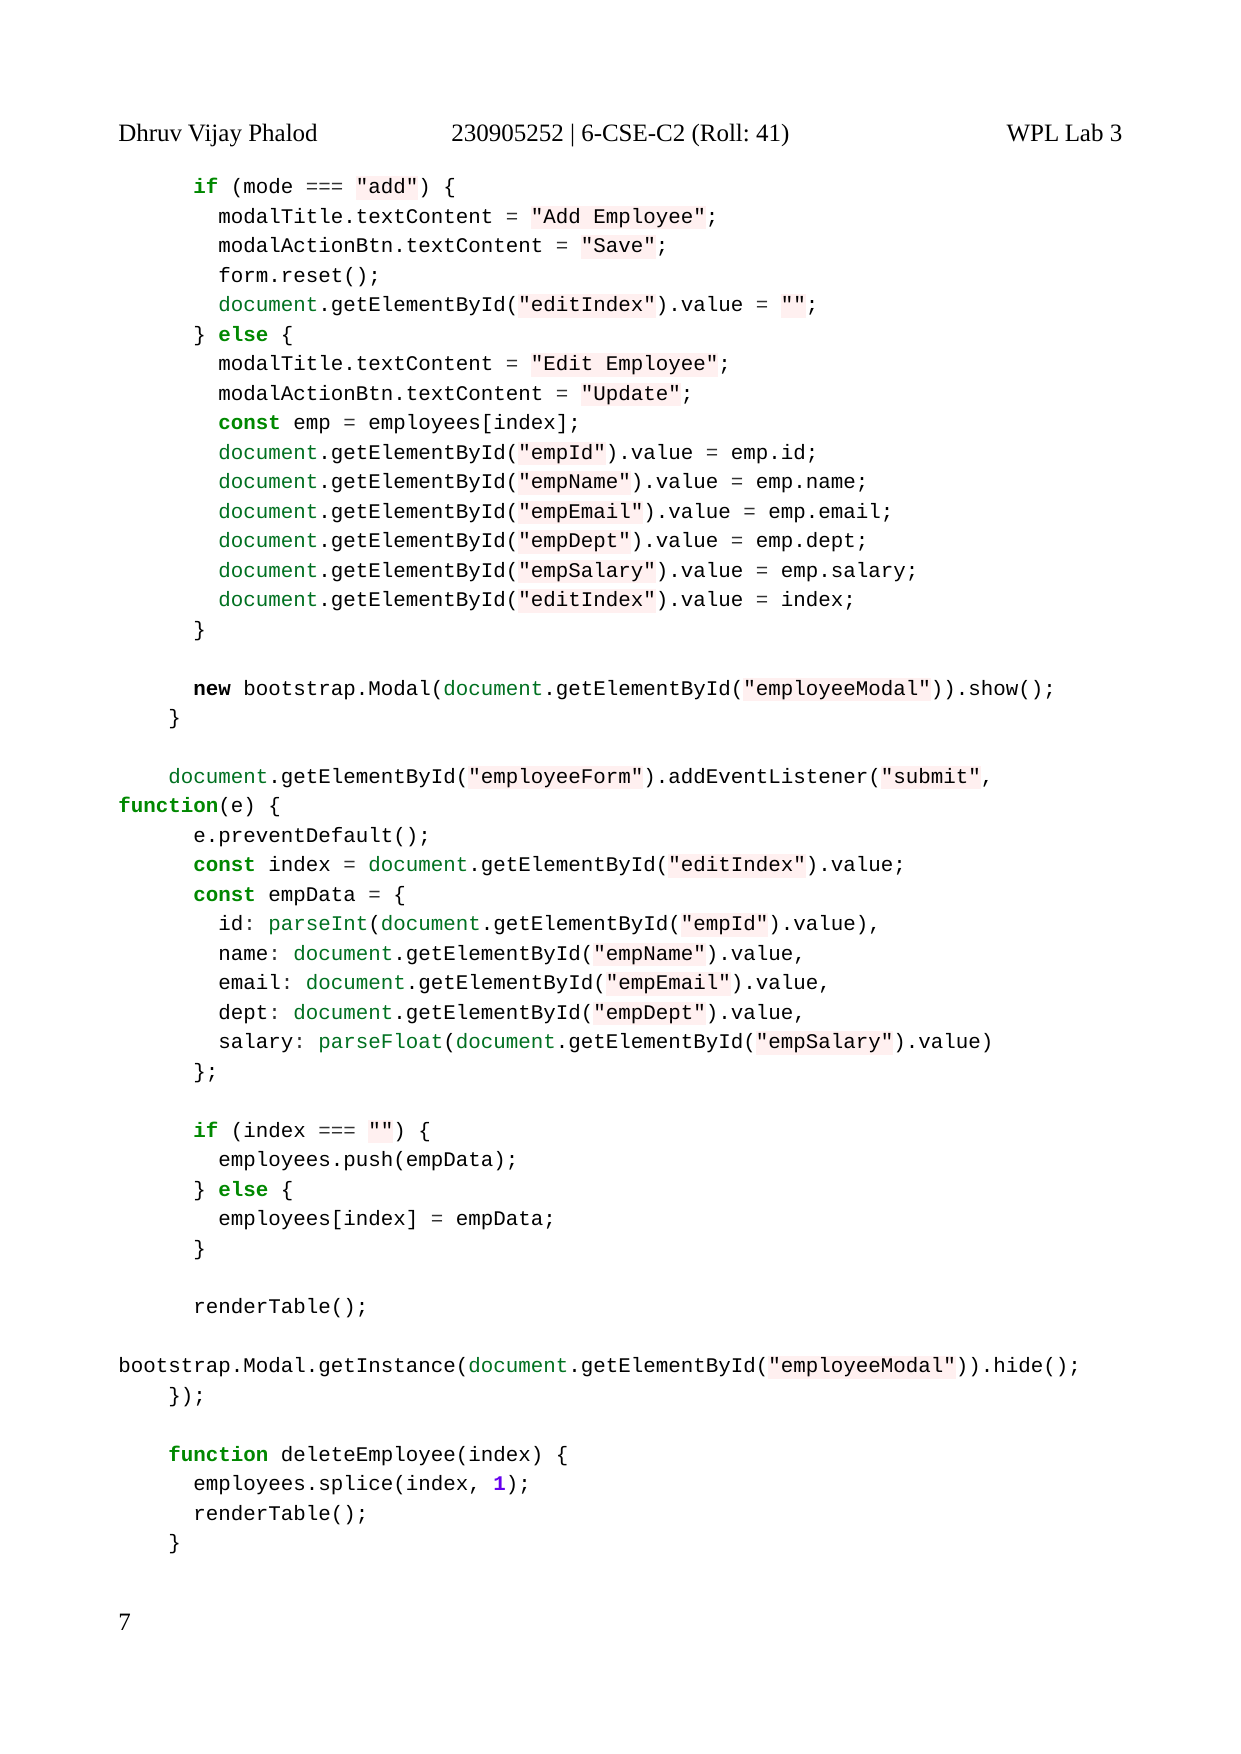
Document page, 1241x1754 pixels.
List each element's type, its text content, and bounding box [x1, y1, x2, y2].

text email: document.getElementById("empEmail").value, [118, 972, 1122, 996]
text } [118, 707, 1122, 731]
text document.getElementById("empName").value = emp.name; [118, 471, 1122, 495]
text modalActionBtn.textContent = "Update"; [118, 383, 1122, 406]
text document.getElementById("empId").value = emp.id; [118, 442, 1122, 465]
text if (mode === "add") { [118, 176, 1122, 200]
text document.getElementById("empEmail").value = emp.email; [118, 501, 1122, 524]
text const emp = employees[index]; [118, 412, 1122, 436]
text salary: parseFloat(document.getElementById("empSalary").value) [118, 1031, 1122, 1055]
text renderTable(); [118, 1297, 1122, 1320]
text id: parseInt(document.getElementById("empId").value), [118, 913, 1122, 937]
text }; [118, 1061, 1122, 1084]
text modalTitle.textContent = "Add Employee"; [118, 206, 1122, 229]
text } [118, 618, 1122, 642]
text new bootstrap.Modal(document.getElementById("employeeModal")).show(); [118, 677, 1122, 701]
text document.getElementById("employeeForm").addEventListener("submit", function(e) { [118, 766, 1122, 819]
text document.getElementById("empDept").value = emp.dept; [118, 530, 1122, 554]
text employees[index] = empData; [118, 1208, 1122, 1232]
text function deleteEmployee(index) { [118, 1444, 1122, 1468]
text } [118, 1238, 1122, 1261]
text document.getElementById("editIndex").value = index; [118, 589, 1122, 613]
text dept: document.getElementById("empDept").value, [118, 1002, 1122, 1025]
text const index = document.getElementById("editIndex").value; [118, 854, 1122, 878]
text name: document.getElementById("empName").value, [118, 943, 1122, 966]
text modalActionBtn.textContent = "Save"; [118, 235, 1122, 259]
text document.getElementById("empSalary").value = emp.salary; [118, 559, 1122, 583]
text } else { [118, 324, 1122, 347]
text bootstrap.Modal.getInstance(document.getElementById("employeeModal")).hide(); [118, 1326, 1122, 1379]
text employees.push(empData); [118, 1149, 1122, 1173]
text modalTitle.textContent = "Edit Employee"; [118, 353, 1122, 377]
text }); [118, 1385, 1122, 1409]
text if (index === "") { [118, 1120, 1122, 1143]
text form.reset(); [118, 265, 1122, 288]
text document.getElementById("editIndex").value = ""; [118, 294, 1122, 318]
text const empData = { [118, 884, 1122, 907]
text e.preventDefault(); [118, 825, 1122, 848]
text } [118, 1532, 1122, 1556]
text renderTable(); [118, 1503, 1122, 1527]
text } else { [118, 1179, 1122, 1202]
text employees.splice(index, 1); [118, 1473, 1122, 1497]
